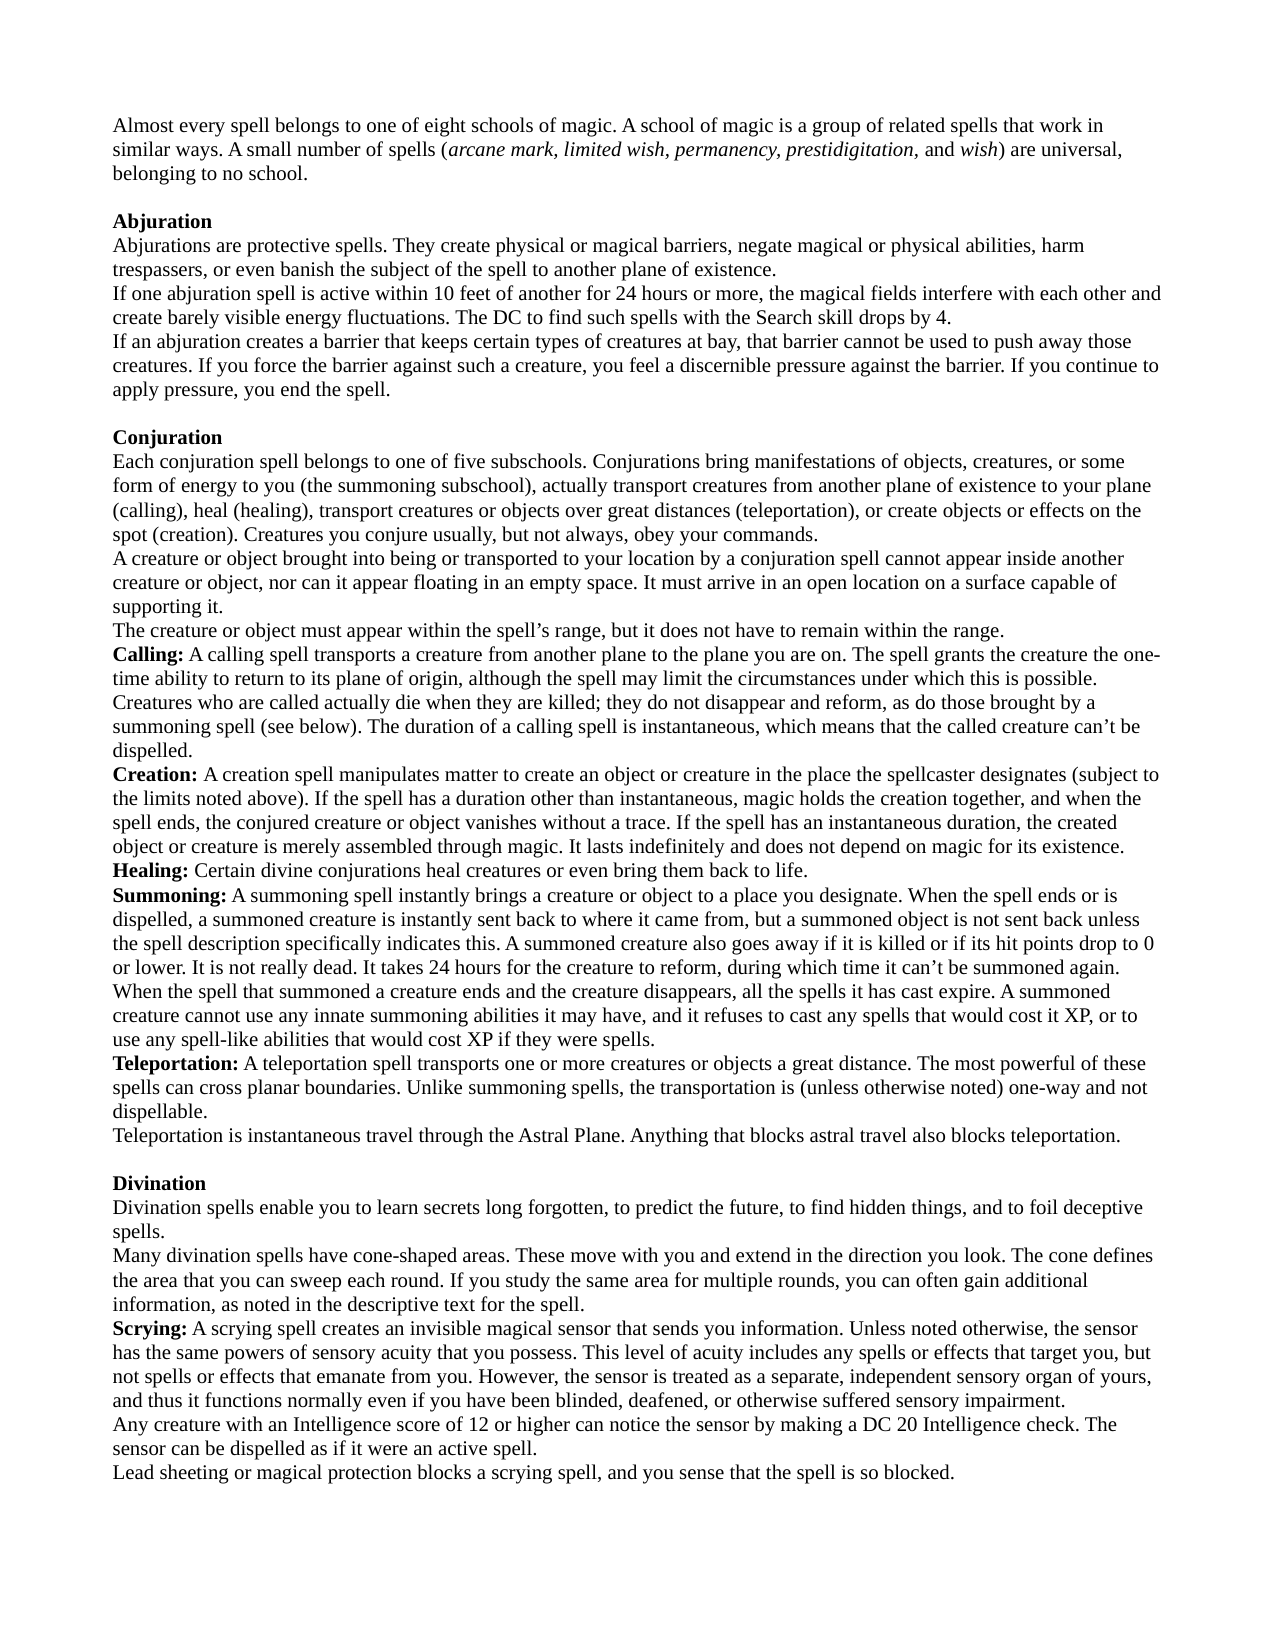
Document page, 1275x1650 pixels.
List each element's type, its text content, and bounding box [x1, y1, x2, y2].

text Any creature with an Intelligence score of 12 or higher can notice the sensor by making a DC 20 Intelligence check. The sensor can be dispelled as if it were an active spell. [112, 1412, 1162, 1460]
text If one abjuration spell is active within 10 feet of another for 24 hours or more, the magical fields interfere with each other and create barely visible energy fluctuations. The DC to find such spells with the Search skill drops by 4. [112, 281, 1162, 329]
text Abjurations are protective spells. They create physical or magical barriers, negate magical or physical abilities, harm trespassers, or even banish the subject of the spell to another plane of existence. [112, 233, 1162, 281]
text Teleportation is instantaneous travel through the Astral Plane. Anything that blocks astral travel also blocks teleportation. [112, 1123, 1162, 1147]
subtitle Conjuration [112, 425, 1162, 449]
text Almost every spell belongs to one of eight schools of magic. A school of magic is a group of related spells that work in similar ways. A small number of spells (arcane mark, limited wish, permanency, prestidigitation, and wish) are universal, belonging to no school. [112, 112, 1162, 185]
text Each conjuration spell belongs to one of five subschools. Conjurations bring manifestations of objects, creatures, or some form of energy to you (the summoning subschool), actually transport creatures from another plane of existence to your plane (calling), heal (healing), transport creatures or objects over great distances (teleportation), or create objects or effects on the spot (creation). Creatures you conjure usually, but not always, obey your commands. [112, 449, 1162, 546]
text The creature or object must appear within the spell’s range, but it does not have to remain within the range. [112, 618, 1162, 642]
text When the spell that summoned a creature ends and the creature disappears, all the spells it has cast expire. A summoned creature cannot use any innate summoning abilities it may have, and it refuses to cast any spells that would cost it XP, or to use any spell-like abilities that would cost XP if they were spells. [112, 979, 1162, 1051]
text Lead sheeting or magical protection blocks a scrying spell, and you sense that the spell is so blocked. [112, 1460, 1162, 1484]
text Creation: A creation spell manipulates matter to create an object or creature in the place the spellcaster designates (subject to the limits noted above). If the spell has a duration other than instantaneous, magic holds the creation together, and when the spell ends, the conjured creature or object vanishes without a trace. If the spell has an instantaneous duration, the created object or creature is merely assembled through magic. It lasts indefinitely and does not depend on magic for its existence. [112, 762, 1162, 858]
text Summoning: A summoning spell instantly brings a creature or object to a place you designate. When the spell ends or is dispelled, a summoned creature is instantly sent back to where it came from, but a summoned object is not sent back unless the spell description specifically indicates this. A summoned creature also goes away if it is killed or if its hit points drop to 0 or lower. It is not really dead. It takes 24 hours for the creature to reform, during which time it can’t be summoned again. [112, 882, 1162, 979]
text Many divination spells have cone-shaped areas. These move with you and extend in the direction you look. The cone defines the area that you can sweep each round. If you study the same area for multiple rounds, you can often gain additional information, as noted in the descriptive text for the spell. [112, 1243, 1162, 1316]
subtitle Abjuration [112, 209, 1162, 233]
text Calling: A calling spell transports a creature from another plane to the plane you are on. The spell grants the creature the one-time ability to return to its plane of origin, although the spell may limit the circumstances under which this is possible. Creatures who are called actually die when they are killed; they do not disappear and reform, as do those brought by a summoning spell (see below). The duration of a calling spell is instantaneous, which means that the called creature can’t be dispelled. [112, 642, 1162, 762]
text Teleportation: A teleportation spell transports one or more creatures or objects a great distance. The most powerful of these spells can cross planar boundaries. Unlike summoning spells, the transportation is (unless otherwise noted) one-way and not dispellable. [112, 1051, 1162, 1123]
text A creature or object brought into being or transported to your location by a conjuration spell cannot appear inside another creature or object, nor can it appear floating in an empty space. It must arrive in an open location on a surface capable of supporting it. [112, 546, 1162, 618]
subtitle Divination [112, 1171, 1162, 1195]
text If an abjuration creates a barrier that keeps certain types of creatures at bay, that barrier cannot be used to push away those creatures. If you force the barrier against such a creature, you feel a discernible pressure against the barrier. If you continue to apply pressure, you end the spell. [112, 329, 1162, 401]
text Divination spells enable you to learn secrets long forgotten, to predict the future, to find hidden things, and to foil deceptive spells. [112, 1195, 1162, 1243]
text Scrying: A scrying spell creates an invisible magical sensor that sends you information. Unless noted otherwise, the sensor has the same powers of sensory acuity that you possess. This level of acuity includes any spells or effects that target you, but not spells or effects that emanate from you. However, the sensor is treated as a separate, independent sensory organ of yours, and thus it functions normally even if you have been blinded, deafened, or otherwise suffered sensory impairment. [112, 1316, 1162, 1412]
text Healing: Certain divine conjurations heal creatures or even bring them back to life. [112, 858, 1162, 882]
